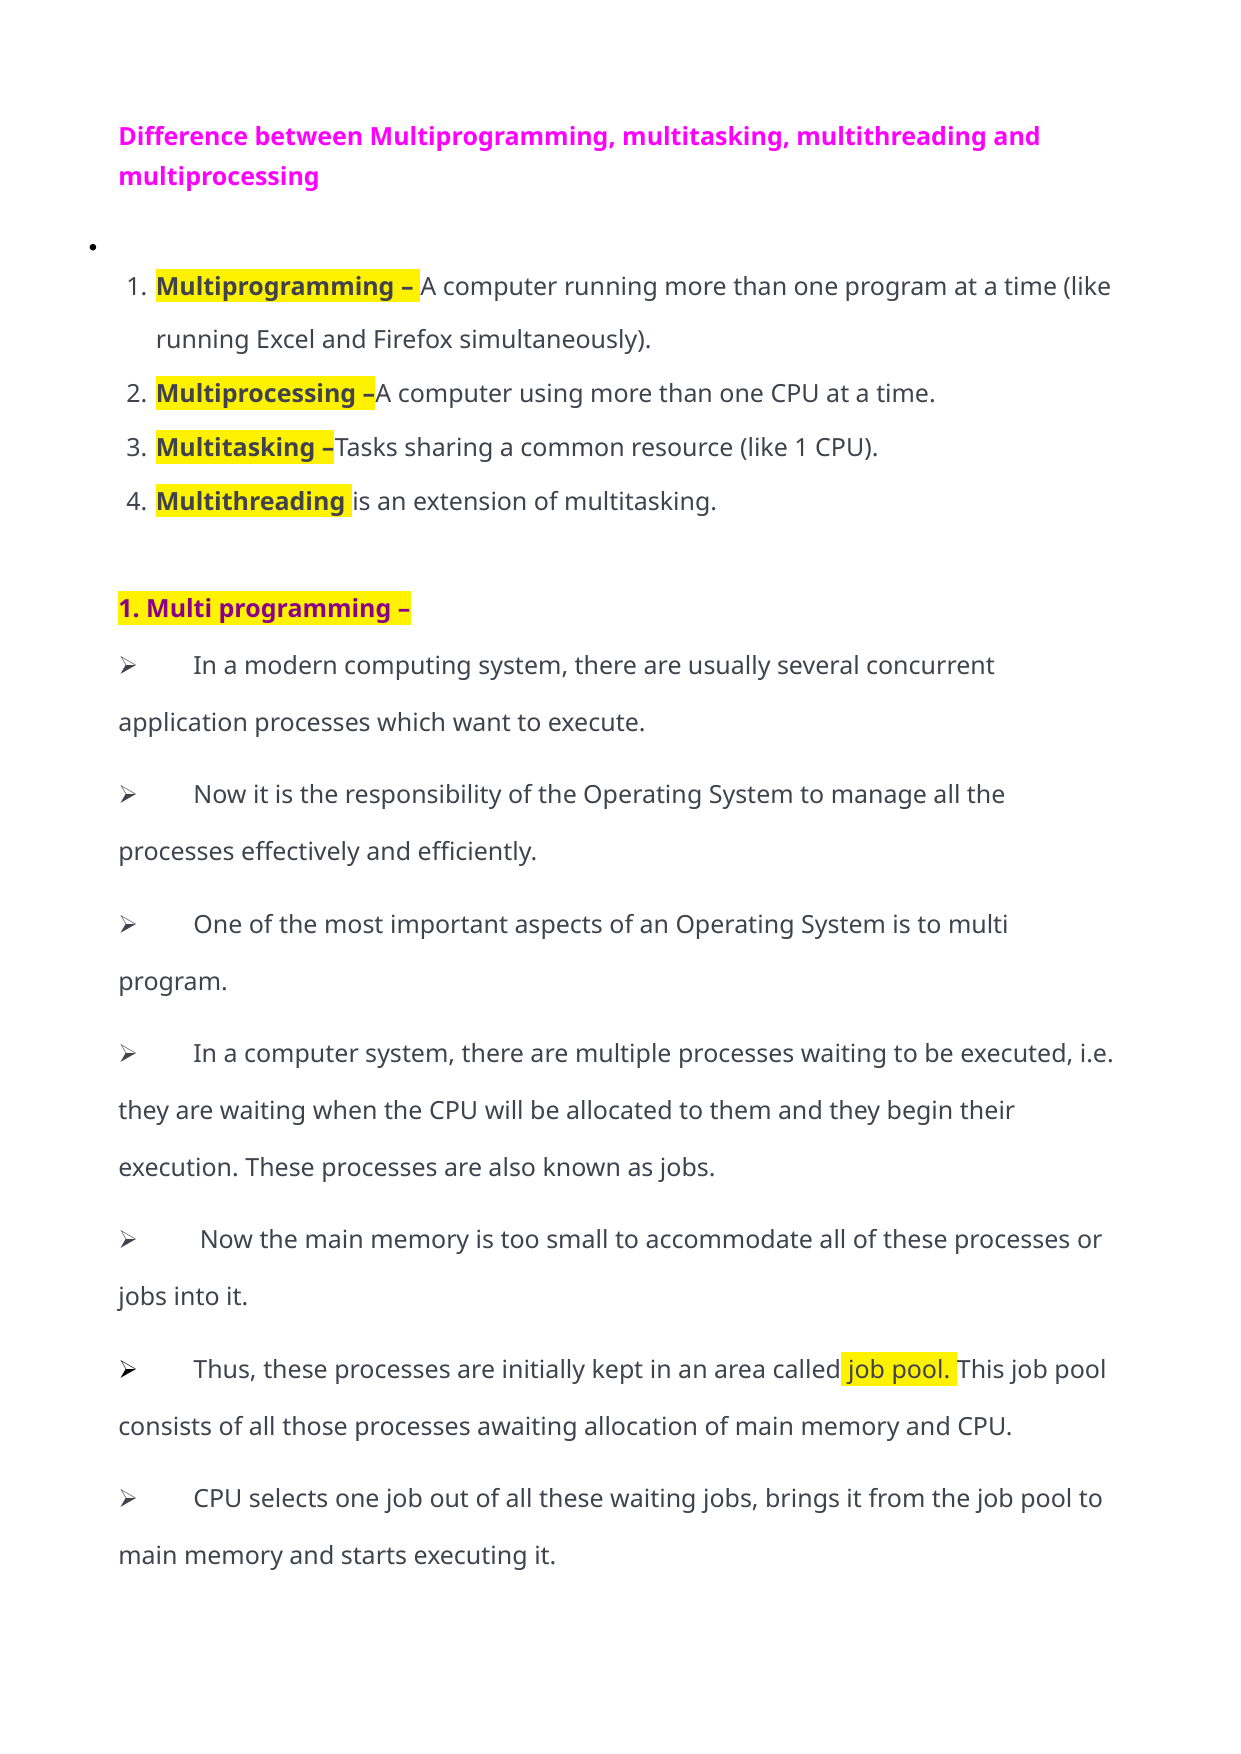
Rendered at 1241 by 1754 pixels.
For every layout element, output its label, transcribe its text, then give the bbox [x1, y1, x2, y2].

list Now the main memory is too small to accommodate all of these processes or jobs into it. [118, 1222, 1122, 1313]
list Multiprogramming – A computer running more than one program at a time (like running Excel and Firefox simultaneously). [156, 268, 1122, 356]
subtitle 1. Multi programming – [118, 591, 1122, 625]
text Difference between Multiprogramming, multitasking, multithreading and multiprocessing [118, 118, 1122, 193]
list Multithreading is an extension of multitasking. [156, 483, 1122, 517]
list Multiprocessing –A computer using more than one CPU at a time. [156, 376, 1122, 410]
list In a computer system, there are multiple processes waiting to be executed, i.e. they are waiting when the CPU will be allocated to them and they begin their execution. These processes are also known as jobs. [118, 1036, 1122, 1184]
list Now it is the responsibility of the Operating System to manage all the processes effectively and efficiently. [118, 777, 1122, 868]
list Multitasking –Tasks sharing a common resource (like 1 CPU). [156, 430, 1122, 464]
list CPU selects one job out of all these waiting jobs, brings it from the job pool to main memory and starts executing it. [118, 1481, 1122, 1572]
list One of the most important aspects of an Operating System is to multi program. [118, 907, 1122, 997]
list In a modern computing system, there are usually several concurrent application processes which want to execute. [118, 648, 1122, 739]
list Thus, these processes are initially kept in an area called job pool. This job pool consists of all those processes awaiting allocation of main memory and CPU. [118, 1352, 1122, 1442]
